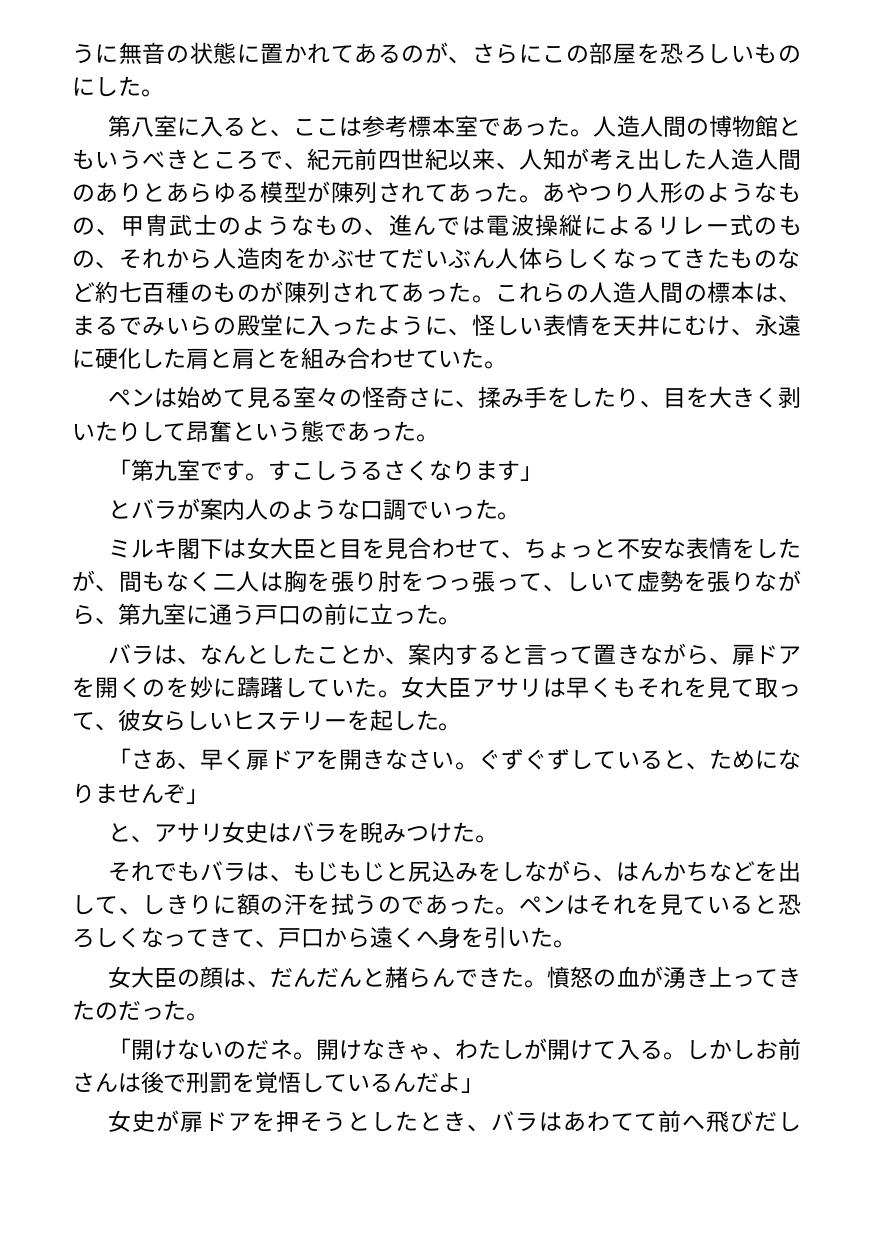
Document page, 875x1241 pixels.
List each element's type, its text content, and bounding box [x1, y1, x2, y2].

text 「開けないのだネ。開けなきゃ、わたしが開けて入る。しかしお前さんは後で刑罰を覚悟しているんだよ」 [72, 1032, 802, 1098]
text 女史が扉ドアを押そうとしたとき、バラはあわてて前へ飛びだし [72, 1104, 802, 1137]
text 第八室に入ると、ここは参考標本室であった。人造人間の博物館ともいうべきところで、紀元前四世紀以来、人知が考え出した人造人間のありとあらゆる模型が陳列されてあった。あやつり人形のようなもの、甲冑武士のようなもの、進んでは電波操縦によるリレー式のもの、それから人造肉をかぶせてだいぶん人体らしくなってきたものなど約七百種のものが陳列されてあった。これらの人造人間の標本は、まるでみいらの殿堂に入ったように、怪しい表情を天井にむけ、永遠に硬化した肩と肩とを組み合わせていた。 [72, 108, 802, 374]
text 「第九室です。すこしうるさくなります」 [72, 453, 802, 486]
text ミルキ閣下は女大臣と目を見合わせて、ちょっと不安な表情をしたが、間もなく二人は胸を張り肘をつっ張って、しいて虚勢を張りながら、第九室に通う戸口の前に立った。 [72, 531, 802, 631]
text それでもバラは、もじもじと尻込みをしながら、はんかちなどを出して、しきりに額の汗を拭うのであった。ペンはそれを見ていると恐ろしくなってきて、戸口から遠くへ身を引いた。 [72, 854, 802, 953]
text うに無音の状態に置かれてあるのが、さらにこの部屋を恐ろしいものにした。 [72, 36, 802, 102]
text ペンは始めて見る室々の怪奇さに、揉み手をしたり、目を大きく剥いたりして昂奮という態であった。 [72, 380, 802, 447]
text とバラが案内人のような口調でいった。 [72, 492, 802, 525]
text 女大臣の顔は、だんだんと赭らんできた。憤怒の血が湧き上ってきたのだった。 [72, 959, 802, 1026]
text バラは、なんとしたことか、案内すると言って置きながら、扉ドアを開くのを妙に躊躇していた。女大臣アサリは早くもそれを見て取って、彼女らしいヒステリーを起した。 [72, 637, 802, 736]
text 「さあ、早く扉ドアを開きなさい。ぐずぐずしていると、ためになりませんぞ」 [72, 742, 802, 809]
text と、アサリ女史はバラを睨みつけた。 [72, 814, 802, 848]
